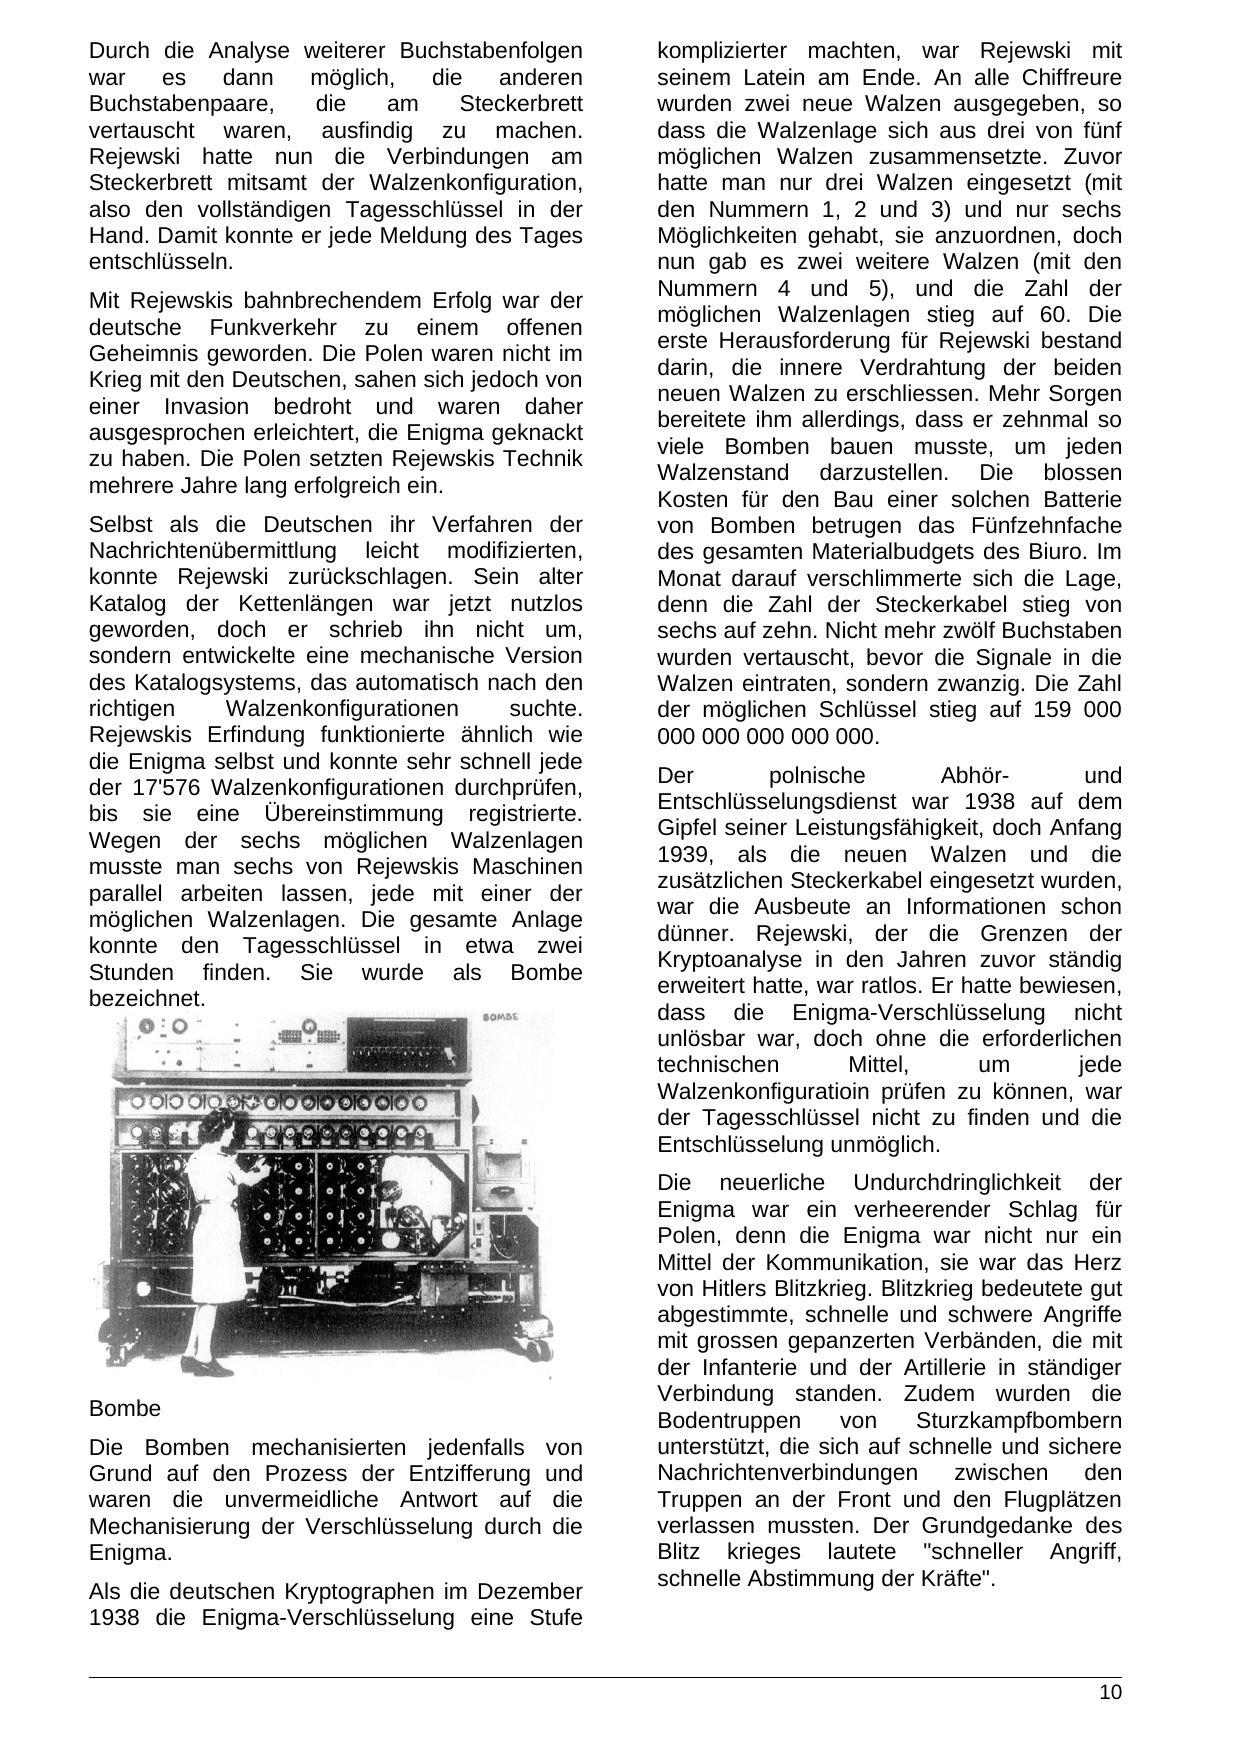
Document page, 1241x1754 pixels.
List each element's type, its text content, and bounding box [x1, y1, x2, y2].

text Die neuerliche Undurchdringlichkeit der Enigma war ein verheerender Schlag für Polen, denn die Enigma war nicht nur ein Mittel der Kommunikation, sie war das Herz von Hitlers Blitzkrieg. Blitzkrieg bedeutete gut abgestimmte, schnelle und schwere Angriffe mit grossen gepanzerten Verbänden, die mit der Infanterie und der Artillerie in ständiger Verbindung standen. Zudem wurden die Bodentruppen von Sturzkampfbombern unterstützt, die sich auf schnelle und sichere Nachrichtenverbindungen zwischen den Truppen an der Front und den Flugplätzen verlassen mussten. Der Grundgedanke des Blitz krieges lautete "schneller Angriff, schnelle Abstimmung der Kräfte". [657, 1169, 1122, 1591]
text Durch die Analyse weiterer Buchstabenfolgen war es dann möglich, die anderen Buchstabenpaare, die am Steckerbrett vertauscht waren, ausfindig zu machen. Rejewski hatte nun die Verbindungen am Steckerbrett mitsamt der Walzenkonfiguration, also den vollständigen Tagesschlüssel in der Hand. Damit konnte er jede Meldung des Tages entschlüsseln. [89, 37, 583, 275]
text Als die deutschen Kryptographen im Dezember 1938 die Enigma-Verschlüsselung eine Stufe [89, 1578, 583, 1631]
text Selbst als die Deutschen ihr Verfahren der Nachrichtenübermittlung leicht modifizierten, konnte Rejewski zurückschlagen. Sein alter Katalog der Kettenlängen war jetzt nutzlos geworden, doch er schrieb ihn nicht um, sondern entwickelte eine mechanische Version des Katalogsystems, das automatisch nach den richtigen Walzenkonfigurationen suchte. Rejewskis Erfindung funktionierte ähnlich wie die Enigma selbst und konnte sehr schnell jede der 17'576 Walzenkonfigurationen durchprüfen, bis sie eine Übereinstimmung registrierte. Wegen der sechs möglichen Walzenlagen musste man sechs von Rejewskis Maschinen parallel arbeiten lassen, jede mit einer der möglichen Walzenlagen. Die gesamte Anlage konnte den Tagesschlüssel in etwa zwei Stunden finden. Sie wurde als Bombe bezeichnet. [89, 511, 583, 1382]
text komplizierter machten, war Rejewski mit seinem Latein am Ende. An alle Chiffreure wurden zwei neue Walzen ausgegeben, so dass die Walzenlage sich aus drei von fünf möglichen Walzen zusammensetzte. Zuvor hatte man nur drei Walzen eingesetzt (mit den Nummern 1, 2 und 3) und nur sechs Möglichkeiten gehabt, sie anzuordnen, doch nun gab es zwei weitere Walzen (mit den Nummern 4 und 5), und die Zahl der möglichen Walzenlagen stieg auf 60. Die erste Herausforderung für Rejewski bestand darin, die innere Verdrahtung der beiden neuen Walzen zu erschliessen. Mehr Sorgen bereitete ihm allerdings, dass er zehnmal so viele Bomben bauen musste, um jeden Walzenstand darzustellen. Die blossen Kosten für den Bau einer solchen Batterie von Bomben betrugen das Fünfzehnfache des gesamten Materialbudgets des Biuro. Im Monat darauf verschlimmerte sich die Lage, denn die Zahl der Steckerkabel stieg von sechs auf zehn. Nicht mehr zwölf Buchstaben wurden vertauscht, bevor die Signale in die Walzen eintraten, sondern zwanzig. Die Zahl der möglichen Schlüssel stieg auf 159 000 000 000 000 000 000. [657, 37, 1122, 749]
picture [88, 1011, 554, 1382]
text Der polnische Abhör- und Entschlüsselungsdienst war 1938 auf dem Gipfel seiner Leistungsfähigkeit, doch Anfang 1939, als die neuen Walzen und die zusätzlichen Steckerkabel eingesetzt wurden, war die Ausbeute an Informationen schon dünner. Rejewski, der die Grenzen der Kryptoanalyse in den Jahren zuvor ständig erweitert hatte, war ratlos. Er hatte bewiesen, dass die Enigma-Verschlüsselung nicht unlösbar war, doch ohne die erforderlichen technischen Mittel, um jede Walzenkonfiguratioin prüfen zu können, war der Tagesschlüssel nicht zu finden und die Entschlüsselung unmöglich. [657, 762, 1122, 1157]
text Bombe [89, 1395, 583, 1421]
text Die Bomben mechanisierten jedenfalls von Grund auf den Prozess der Entzifferung und waren die unvermeidliche Antwort auf die Mechanisierung der Verschlüsselung durch die Enigma. [89, 1434, 583, 1565]
text Mit Rejewskis bahnbrechendem Erfolg war der deutsche Funkverkehr zu einem offenen Geheimnis geworden. Die Polen waren nicht im Krieg mit den Deutschen, sahen sich jedoch von einer Invasion bedroht und waren daher ausgesprochen erleichtert, die Enigma geknackt zu haben. Die Polen setzten Rejewskis Technik mehrere Jahre lang erfolgreich ein. [89, 287, 583, 498]
